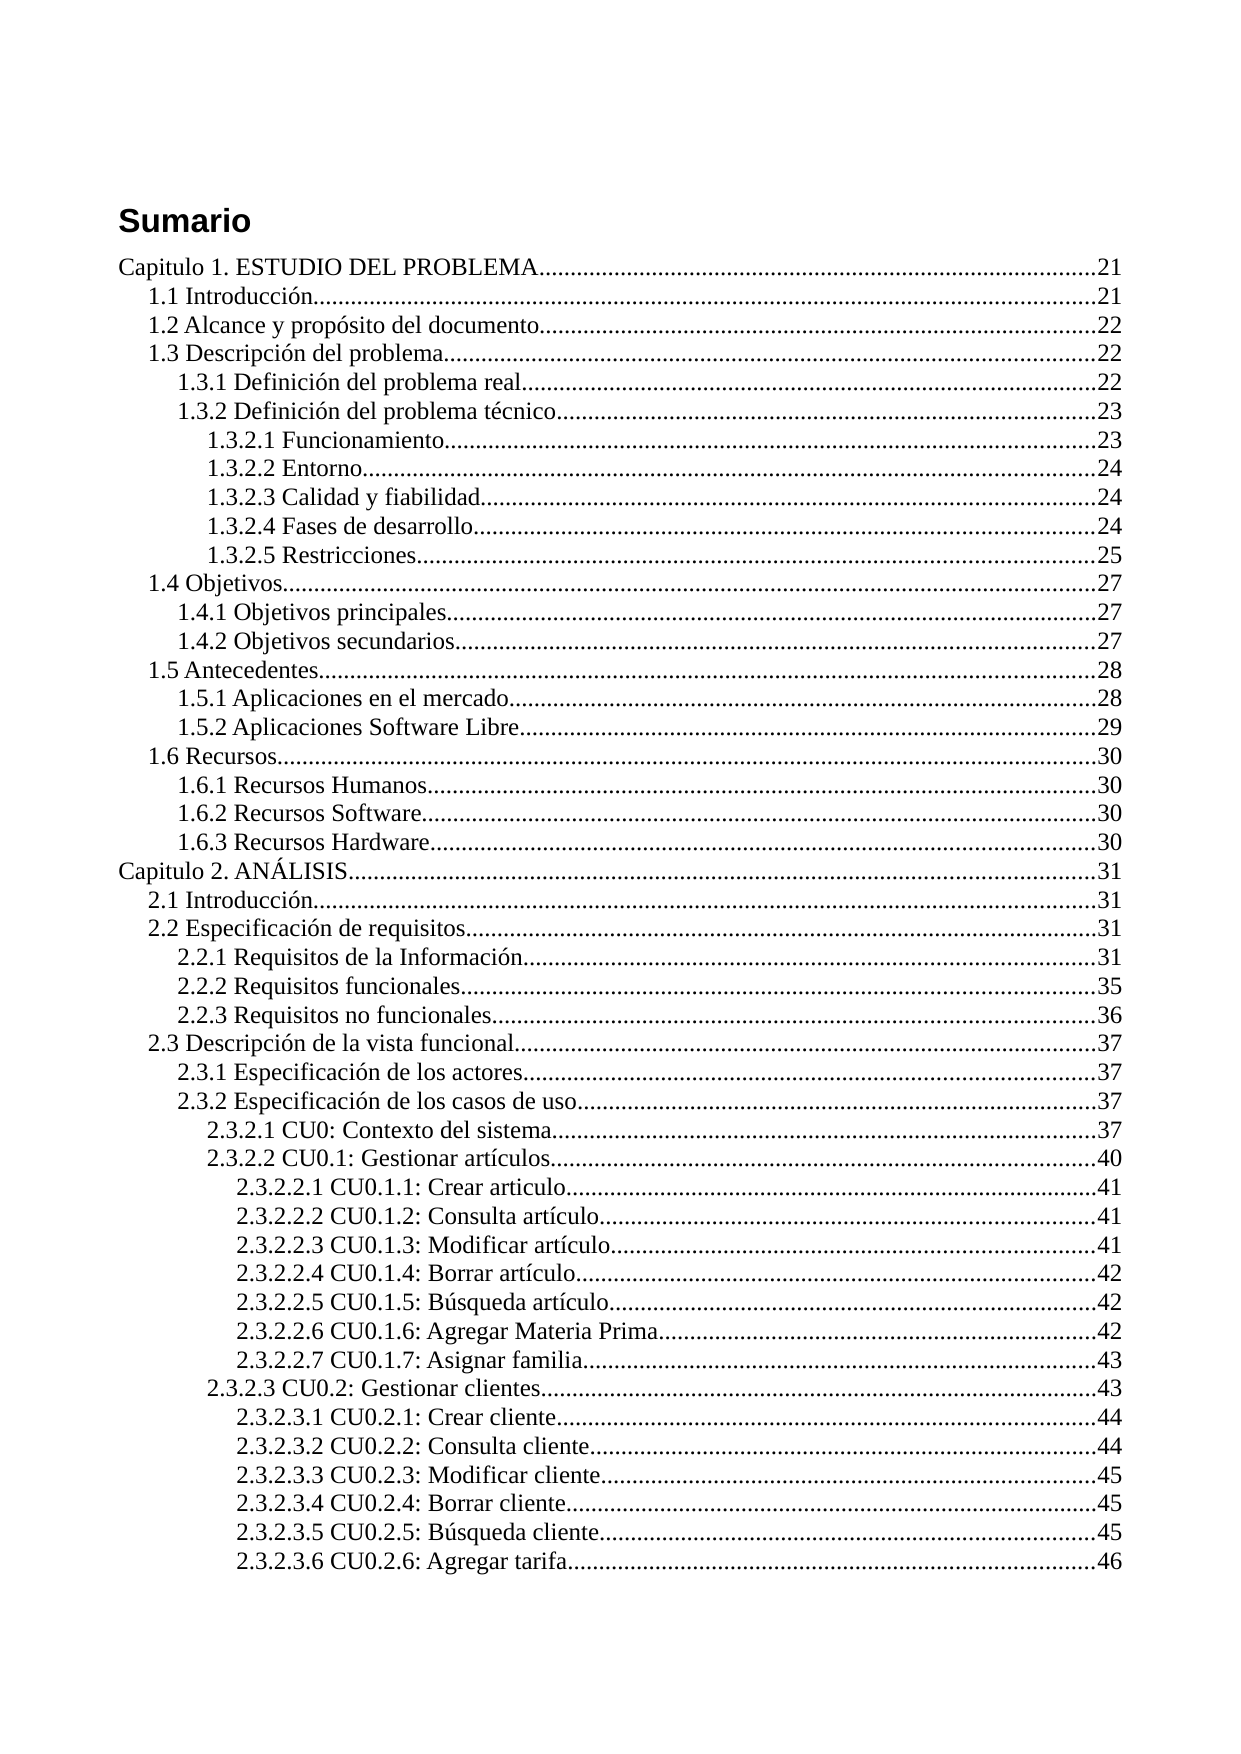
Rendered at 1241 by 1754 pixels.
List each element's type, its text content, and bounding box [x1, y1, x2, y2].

text 1.3.2.4 Fases de desarrollo 24 [207, 511, 1122, 540]
text Capitulo 1. ESTUDIO DEL PROBLEMA 21 [118, 252, 1122, 281]
text Capitulo 2. ANÁLISIS 31 [118, 856, 1122, 885]
text 1.4.2 Objetivos secundarios 27 [177, 626, 1122, 655]
text 1.3.2.3 Calidad y fiabilidad 24 [207, 482, 1122, 511]
text 2.1 Introducción 31 [148, 885, 1122, 913]
text 1.3.2 Definición del problema técnico 23 [177, 396, 1122, 425]
text 2.2.3 Requisitos no funcionales 36 [177, 1000, 1122, 1028]
text 2.2.1 Requisitos de la Información 31 [177, 942, 1122, 971]
subtitle Sumario [118, 201, 1122, 240]
text 2.3.2.2.7 CU0.1.7: Asignar familia 43 [236, 1345, 1122, 1373]
text 2.3.2.3.1 CU0.2.1: Crear cliente 44 [236, 1402, 1122, 1431]
text 1.3.2.5 Restricciones 25 [207, 540, 1122, 568]
text 1.4.1 Objetivos principales 27 [177, 597, 1122, 626]
text 2.3.1 Especificación de los actores 37 [177, 1057, 1122, 1086]
text 2.3.2.2.3 CU0.1.3: Modificar artículo 41 [236, 1230, 1122, 1258]
text 2.3.2.1 CU0: Contexto del sistema 37 [207, 1115, 1122, 1143]
text 2.3.2.3.3 CU0.2.3: Modificar cliente 45 [236, 1460, 1122, 1488]
text 2.3.2.2.5 CU0.1.5: Búsqueda artículo 42 [236, 1287, 1122, 1316]
text 2.3.2.3.2 CU0.2.2: Consulta cliente 44 [236, 1431, 1122, 1460]
text 1.5 Antecedentes 28 [148, 655, 1122, 683]
text 1.3.2.1 Funcionamiento 23 [207, 425, 1122, 453]
text 2.3.2.3 CU0.2: Gestionar clientes 43 [207, 1373, 1122, 1402]
text 1.1 Introducción 21 [148, 281, 1122, 310]
text 2.3.2.2 CU0.1: Gestionar artículos 40 [207, 1143, 1122, 1172]
text 2.3.2.2.6 CU0.1.6: Agregar Materia Prima 42 [236, 1316, 1122, 1345]
text 1.3.2.2 Entorno 24 [207, 453, 1122, 482]
text 1.2 Alcance y propósito del documento 22 [148, 310, 1122, 338]
text 2.3 Descripción de la vista funcional 37 [148, 1028, 1122, 1057]
text 2.3.2.2.1 CU0.1.1: Crear articulo 41 [236, 1172, 1122, 1201]
text 2.3.2.3.4 CU0.2.4: Borrar cliente 45 [236, 1488, 1122, 1517]
text 2.3.2 Especificación de los casos de uso 37 [177, 1086, 1122, 1115]
text 1.5.2 Aplicaciones Software Libre 29 [177, 712, 1122, 741]
text 2.3.2.3.5 CU0.2.5: Búsqueda cliente 45 [236, 1517, 1122, 1546]
text 2.3.2.3.6 CU0.2.6: Agregar tarifa 46 [236, 1546, 1122, 1575]
text 2.3.2.2.2 CU0.1.2: Consulta artículo 41 [236, 1201, 1122, 1230]
text 1.6.2 Recursos Software 30 [177, 798, 1122, 827]
text 2.2.2 Requisitos funcionales 35 [177, 971, 1122, 1000]
text 1.5.1 Aplicaciones en el mercado 28 [177, 683, 1122, 712]
text 1.6.3 Recursos Hardware 30 [177, 827, 1122, 856]
text 2.3.2.2.4 CU0.1.4: Borrar artículo 42 [236, 1258, 1122, 1287]
text 1.3.1 Definición del problema real 22 [177, 367, 1122, 396]
text 2.2 Especificación de requisitos 31 [148, 913, 1122, 942]
text 1.6.1 Recursos Humanos 30 [177, 770, 1122, 798]
text 1.4 Objetivos 27 [148, 568, 1122, 597]
text 1.3 Descripción del problema 22 [148, 338, 1122, 367]
text 1.6 Recursos 30 [148, 741, 1122, 770]
